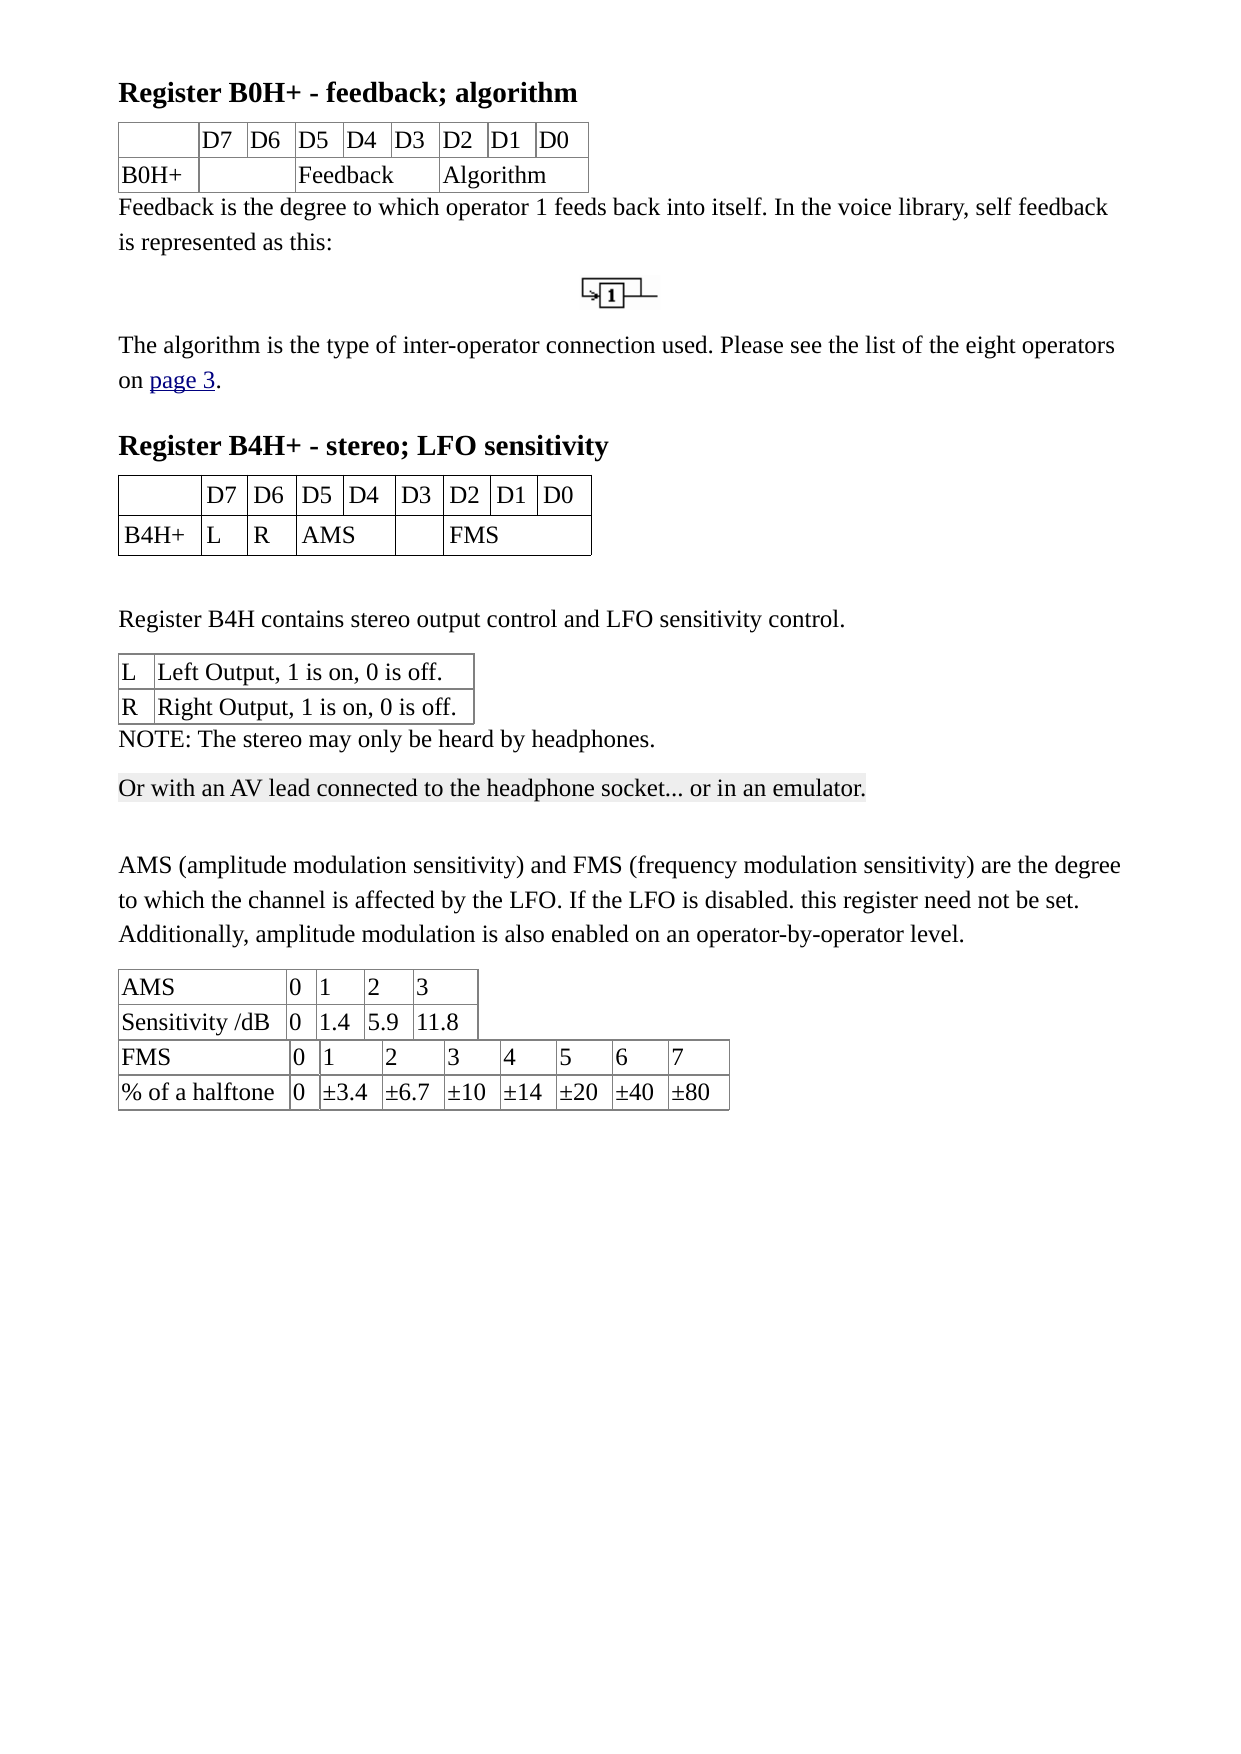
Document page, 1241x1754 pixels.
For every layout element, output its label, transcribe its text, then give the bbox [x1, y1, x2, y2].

table_header D5 [297, 476, 343, 515]
table_header 1 [317, 970, 364, 1004]
table_header [119, 476, 201, 515]
table_cell Sensitivity /dB [119, 1005, 286, 1039]
table_header 0 [291, 1041, 319, 1074]
table_cell ±40 [613, 1076, 668, 1109]
table_cell [200, 158, 295, 192]
table_header 4 [501, 1041, 556, 1074]
table_cell 1.4 [317, 1005, 364, 1039]
table_cell Right Output, 1 is on, 0 is off. [155, 690, 473, 723]
table_header D0 [538, 476, 591, 515]
table_header AMS [119, 970, 286, 1004]
table_cell [396, 516, 443, 555]
picture [579, 275, 661, 310]
table_header 1 [321, 1041, 382, 1074]
table_header D7 [200, 123, 247, 157]
table_cell AMS [297, 516, 395, 555]
table_header 3 [414, 970, 477, 1004]
table_cell ±20 [557, 1076, 612, 1109]
table_header D2 [440, 123, 487, 157]
table_cell L [202, 516, 247, 555]
table_header Left Output, 1 is on, 0 is off. [155, 655, 473, 688]
table_header L [119, 655, 154, 688]
table_cell R [119, 690, 154, 723]
table_header 3 [445, 1041, 500, 1074]
table_cell 0 [291, 1076, 319, 1109]
text NOTE: The stereo may only be heard by headphones. [118, 724, 1122, 752]
table_cell ±6.7 [383, 1076, 444, 1109]
text AMS (amplitude modulation sensitivity) and FMS (frequency modulation sensitivity) are the degree to which the channel is affected by the LFO. If the LFO is disabled. this register need not be set. Additionally, amplitude modulation is also enabled on an operator-by-operator level. [118, 851, 1122, 948]
table_cell R [248, 516, 296, 555]
table_header 0 [287, 970, 316, 1004]
table_cell Feedback [296, 158, 439, 192]
table_header [119, 123, 198, 157]
text Register B4H contains stereo output control and LFO sensitivity control. [118, 604, 1122, 633]
table_header D2 [444, 476, 490, 515]
table_header D3 [396, 476, 443, 515]
table_header 2 [365, 970, 413, 1004]
table_header FMS [119, 1041, 289, 1074]
table_cell Algorithm [440, 158, 588, 192]
table_cell ±3.4 [321, 1076, 382, 1109]
table_header D6 [248, 476, 296, 515]
table_cell 5.9 [365, 1005, 413, 1039]
subtitle Register B0H+ - feedback; algorithm [118, 76, 1122, 109]
table_cell % of a halftone [119, 1076, 289, 1109]
table_header D5 [296, 123, 343, 157]
table_header D4 [344, 123, 391, 157]
table_header D0 [537, 123, 588, 157]
table_header 7 [669, 1041, 729, 1074]
text The algorithm is the type of inter-operator connection used. Please see the list of the eight operators on page 3. [118, 330, 1122, 393]
text Or with an AV lead connected to the headphone socket... or in an emulator. [118, 773, 1122, 802]
table_header D6 [248, 123, 295, 157]
table_cell ±10 [445, 1076, 500, 1109]
table_cell B4H+ [119, 516, 201, 555]
subtitle Register B4H+ - stereo; LFO sensitivity [118, 428, 1122, 462]
table_header D1 [489, 123, 535, 157]
table_header D7 [202, 476, 247, 515]
table_cell 11.8 [414, 1005, 477, 1039]
table_header D1 [491, 476, 537, 515]
table_cell B0H+ [119, 158, 198, 192]
table_cell 0 [287, 1005, 316, 1039]
table_header 2 [383, 1041, 444, 1074]
table_header 6 [613, 1041, 668, 1074]
table_header D4 [344, 476, 395, 515]
table_cell ±14 [501, 1076, 556, 1109]
table_header 5 [557, 1041, 612, 1074]
text Feedback is the degree to which operator 1 feeds back into itself. In the voice library, self feedback is represented as this: [118, 192, 1122, 255]
table_cell FMS [444, 516, 591, 555]
table_cell ±80 [669, 1076, 729, 1109]
table_header D3 [392, 123, 439, 157]
